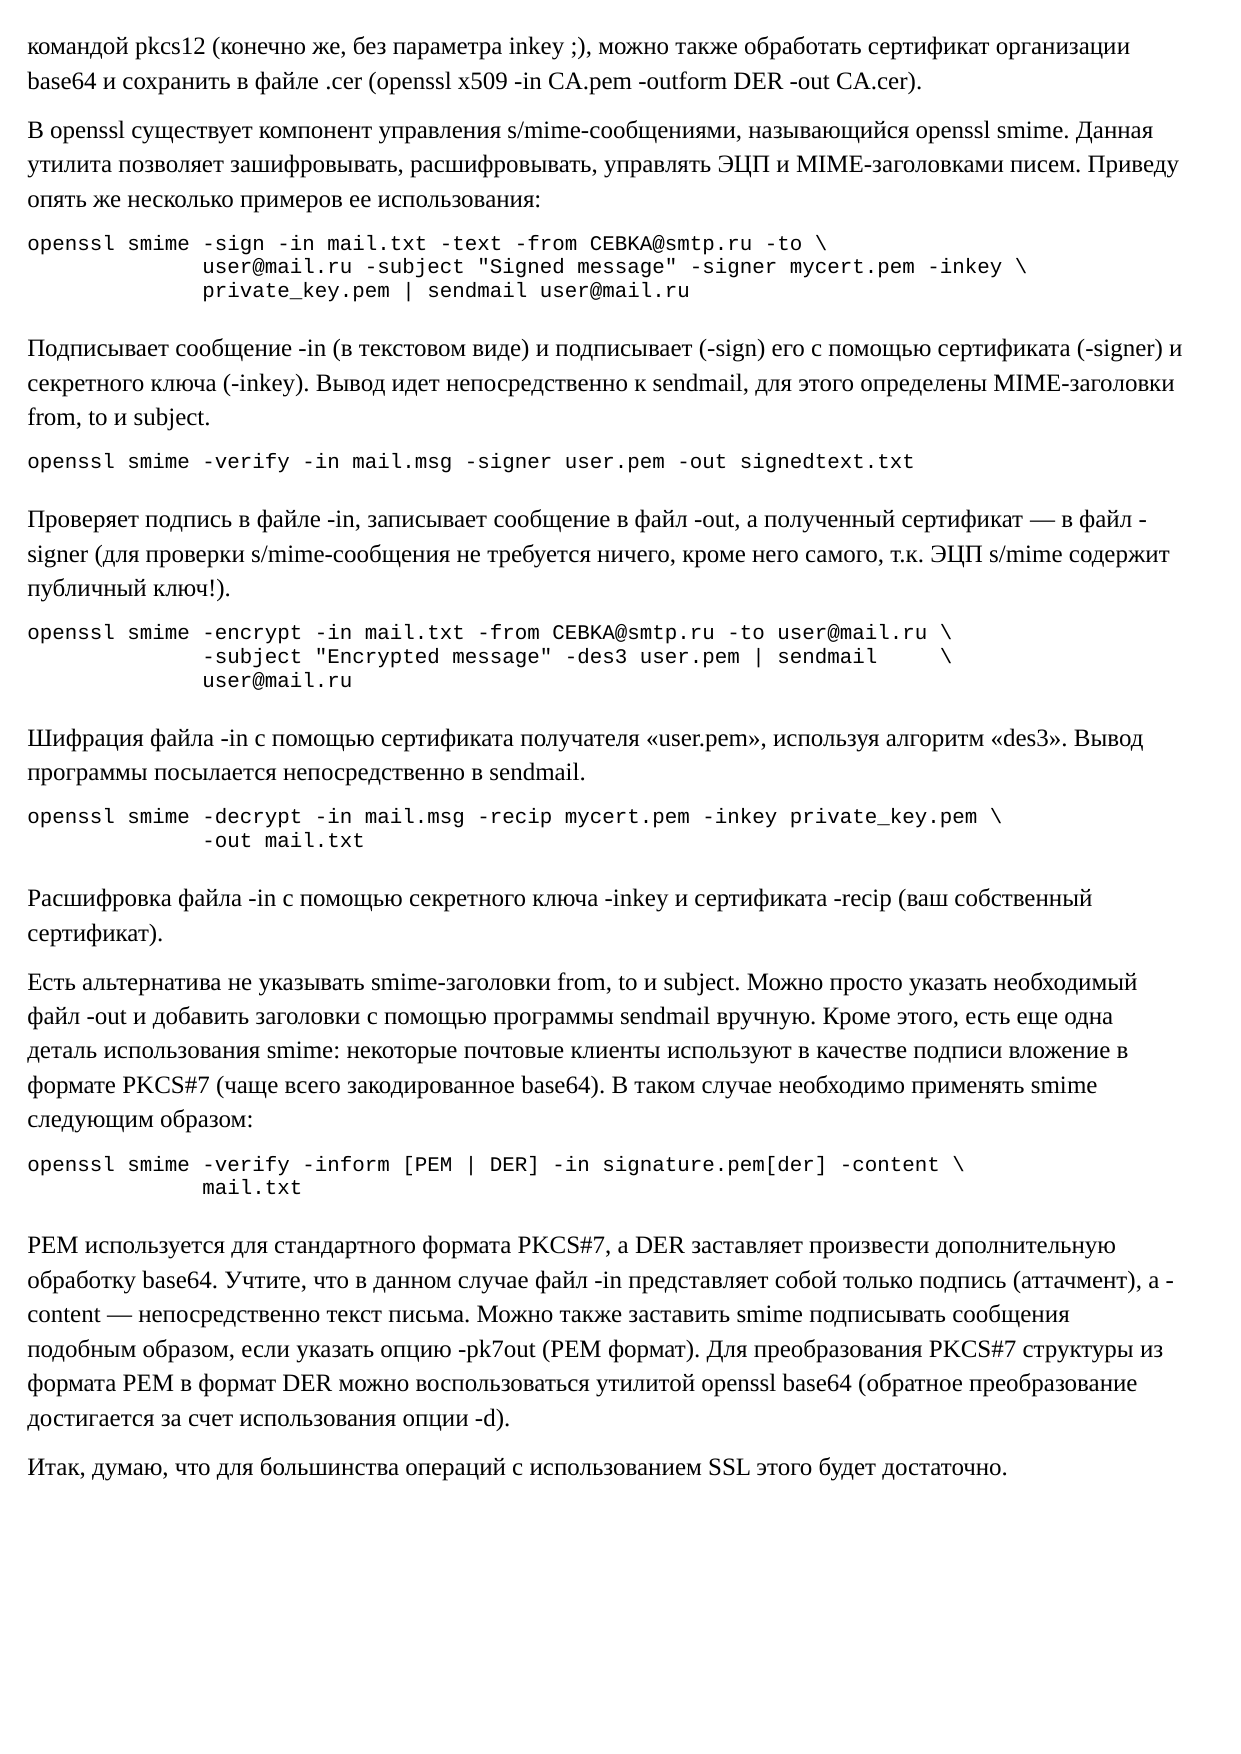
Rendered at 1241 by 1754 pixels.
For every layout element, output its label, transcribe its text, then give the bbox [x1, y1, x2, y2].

text user@mail.ru -subject "Signed message" -signer mycert.pem -inkey \ [27, 256, 1185, 280]
text Проверяет подпись в файле -in, записывает сообщение в файл -out, а полученный сертификат — в файл -signer (для проверки s/mime-сообщения не требуется ничего, кроме него самого, т.к. ЭЦП s/mime содержит публичный ключ!). [27, 504, 1185, 602]
text Подписывает сообщение -in (в текстовом виде) и подписывает (-sign) его с помощью сертификата (-signer) и секретного ключа (-inkey). Вывод идет непосредственно к sendmail, для этого определены MIME-заголовки from, to и subject. [27, 333, 1185, 431]
text mail.txt [27, 1177, 1185, 1201]
text -out mail.txt [27, 830, 1185, 854]
text Итак, думаю, что для большинства операций с использованием SSL этого будет достаточно. [27, 1452, 1185, 1481]
text Есть альтернатива не указывать smime-заголовки from, to и subject. Можно просто указать необходимый файл -out и добавить заголовки с помощью программы sendmail вручную. Кроме этого, есть еще одна деталь использования smime: некоторые почтовые клиенты используют в качестве подписи вложение в формате PKCS#7 (чаще всего закодированное base64). В таком случае необходимо применять smime следующим образом: [27, 967, 1185, 1133]
text openssl smime -sign -in mail.txt -text -from CEBKA@smtp.ru -to \ [27, 233, 1185, 256]
text В openssl существует компонент управления s/mime-сообщениями, называющийся openssl smime. Данная утилита позволяет зашифровывать, расшифровывать, управлять ЭЦП и MIME-заголовками писем. Приведу опять же несколько примеров ее использования: [27, 115, 1185, 212]
text Шифрация файла -in с помощью сертификата получателя «user.pem», используя алгоритм «des3». Вывод программы посылается непосредственно в sendmail. [27, 723, 1185, 786]
text Расшифровка файла -in с помощью секретного ключа -inkey и сертификата -recip (ваш собственный сертификат). [27, 883, 1185, 946]
text PEM используется для стандартного формата PKCS#7, а DER заставляет произвести дополнительную обработку base64. Учтите, что в данном случае файл -in представляет собой только подпись (аттачмент), а -content — непосредственно текст письма. Можно также заставить smime подписывать сообщения подобным образом, если указать опцию -pk7out (PEM формат). Для преобразования PKCS#7 структуры из формата PEM в формат DER можно воспользоваться утилитой openssl base64 (обратное преобразование достигается за счет использования опции -d). [27, 1230, 1185, 1432]
text openssl smime -decrypt -in mail.msg -recip mycert.pem -inkey private_key.pem \ [27, 806, 1185, 830]
text командой pkcs12 (конечно же, без параметра inkey ;), можно также обработать сертификат организации base64 и сохранить в файле .cer (openssl x509 -in CA.pem -outform DER -out CA.cer). [27, 31, 1185, 94]
text -subject "Encrypted message" -des3 user.pem | sendmail \ [27, 646, 1185, 670]
text private_key.pem | sendmail user@mail.ru [27, 280, 1185, 304]
text openssl smime -verify -in mail.msg -signer user.pem -out signedtext.txt [27, 451, 1185, 475]
text openssl smime -verify -inform [PEM | DER] -in signature.pem[der] -content \ [27, 1154, 1185, 1177]
text openssl smime -encrypt -in mail.txt -from CEBKA@smtp.ru -to user@mail.ru \ [27, 622, 1185, 646]
text user@mail.ru [27, 670, 1185, 693]
